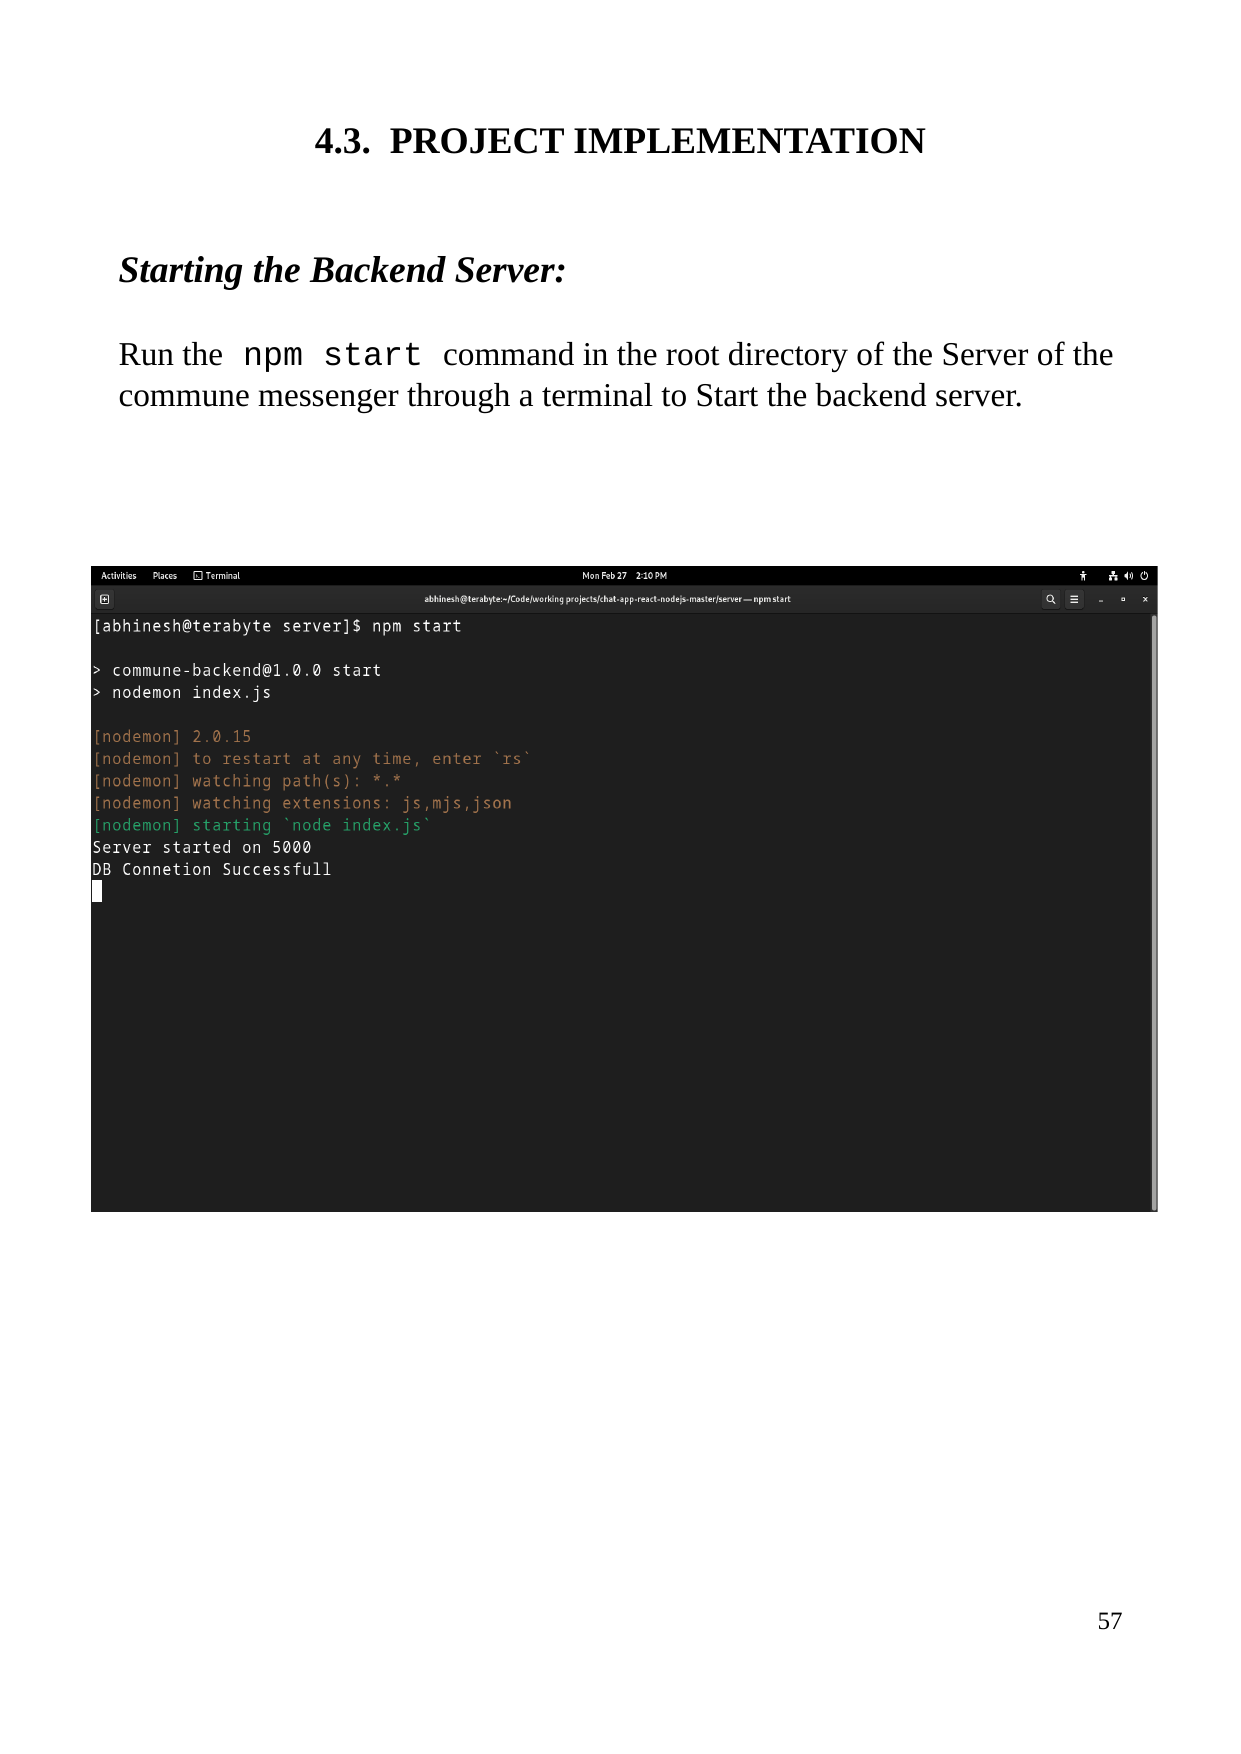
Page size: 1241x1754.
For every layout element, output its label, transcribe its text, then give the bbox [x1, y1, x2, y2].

text Run the npm start command in the root directory of the Server of the commune messenger through a terminal to Start the backend server. [118, 334, 1122, 413]
picture [91, 566, 1158, 1212]
text 4.3. PROJECT IMPLEMENTATION [118, 118, 1122, 161]
text Starting the Backend Server: [118, 248, 1122, 291]
